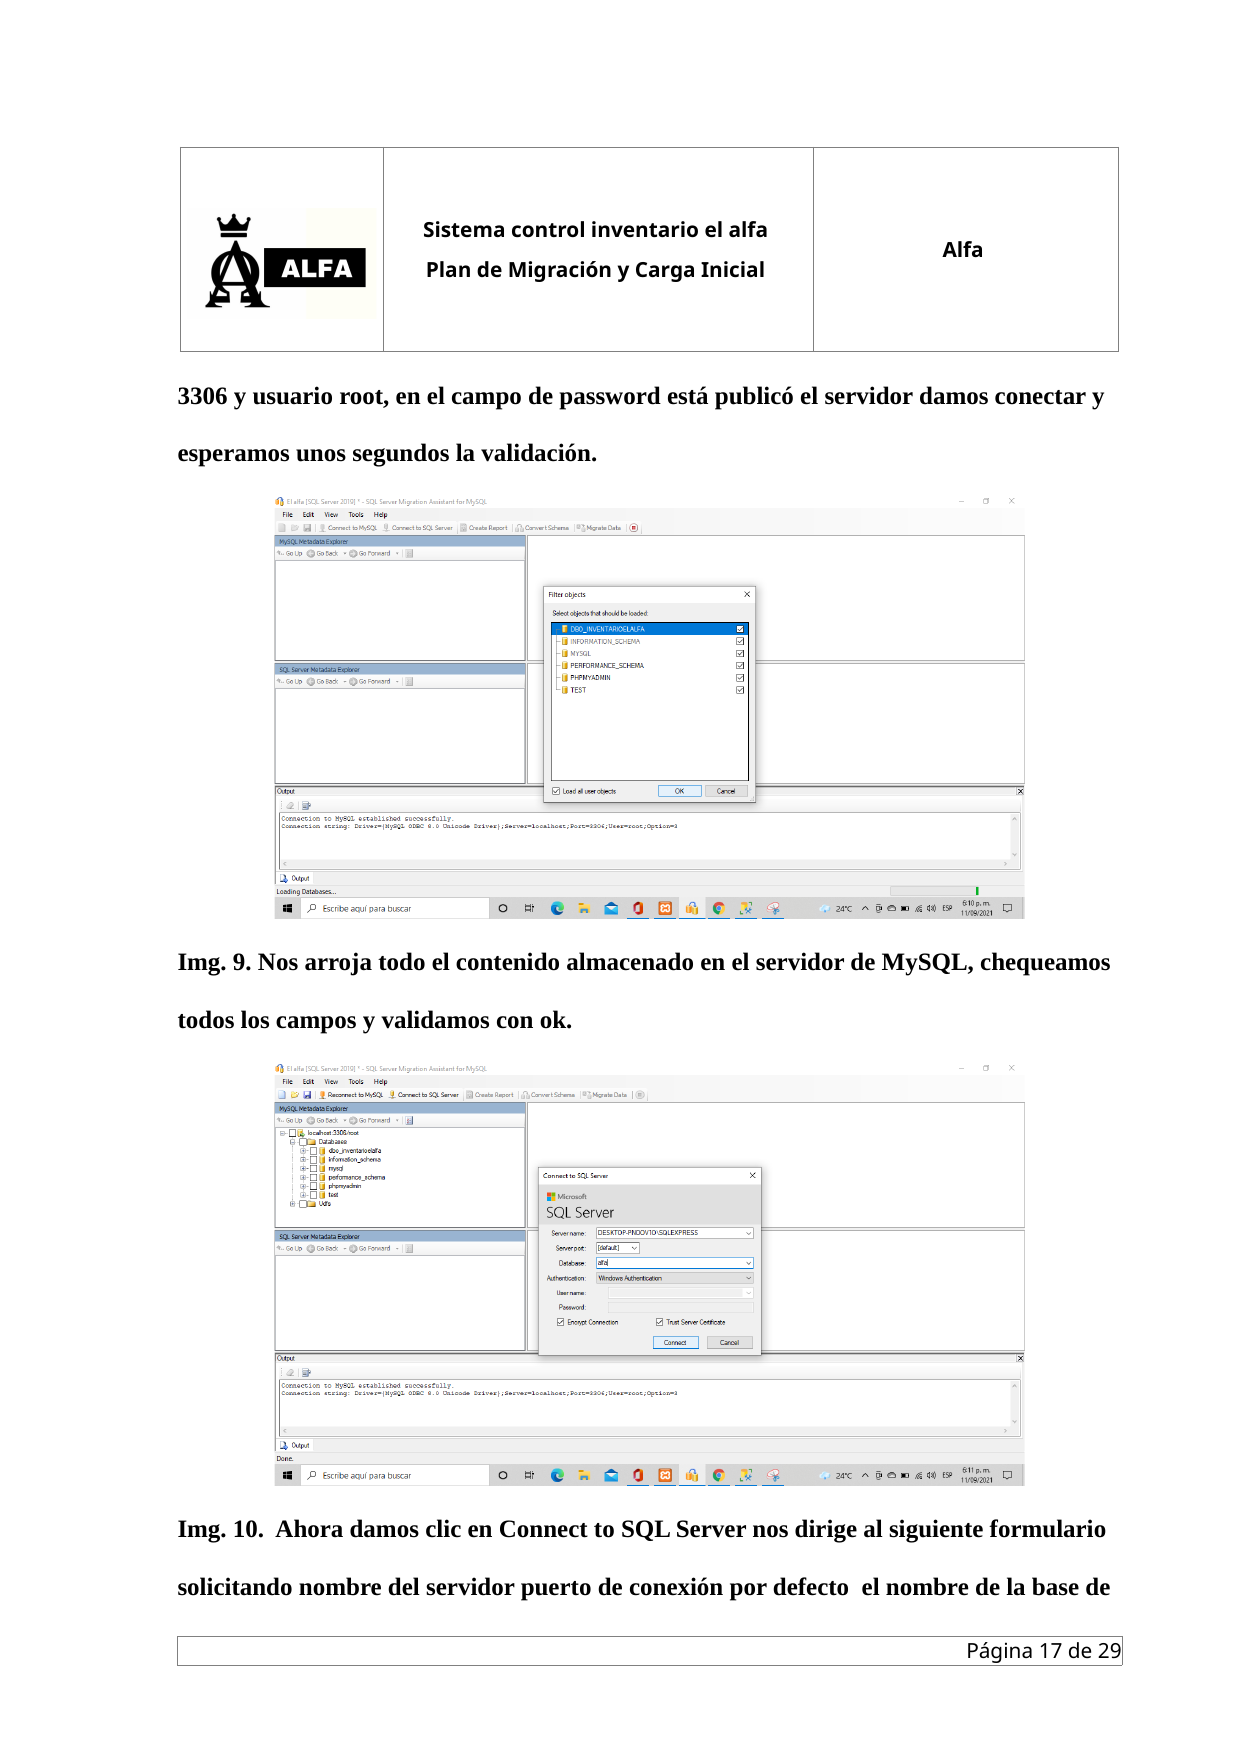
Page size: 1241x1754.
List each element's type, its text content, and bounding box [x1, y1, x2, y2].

text Img. 9. Nos arroja todo el contenido almacenado en el servidor de MySQL, chequeamos todos los campos y validamos con ok. [177, 947, 1122, 1034]
text Img. 10. Ahora damos clic en Connect to SQL Server nos dirige al siguiente formulario solicitando nombre del servidor puerto de conexión por defecto el nombre de la base de [177, 1514, 1122, 1600]
text 3306 y usuario root, en el campo de password está publicó el servidor damos conectar y esperamos unos segundos la validación. [177, 381, 1122, 467]
